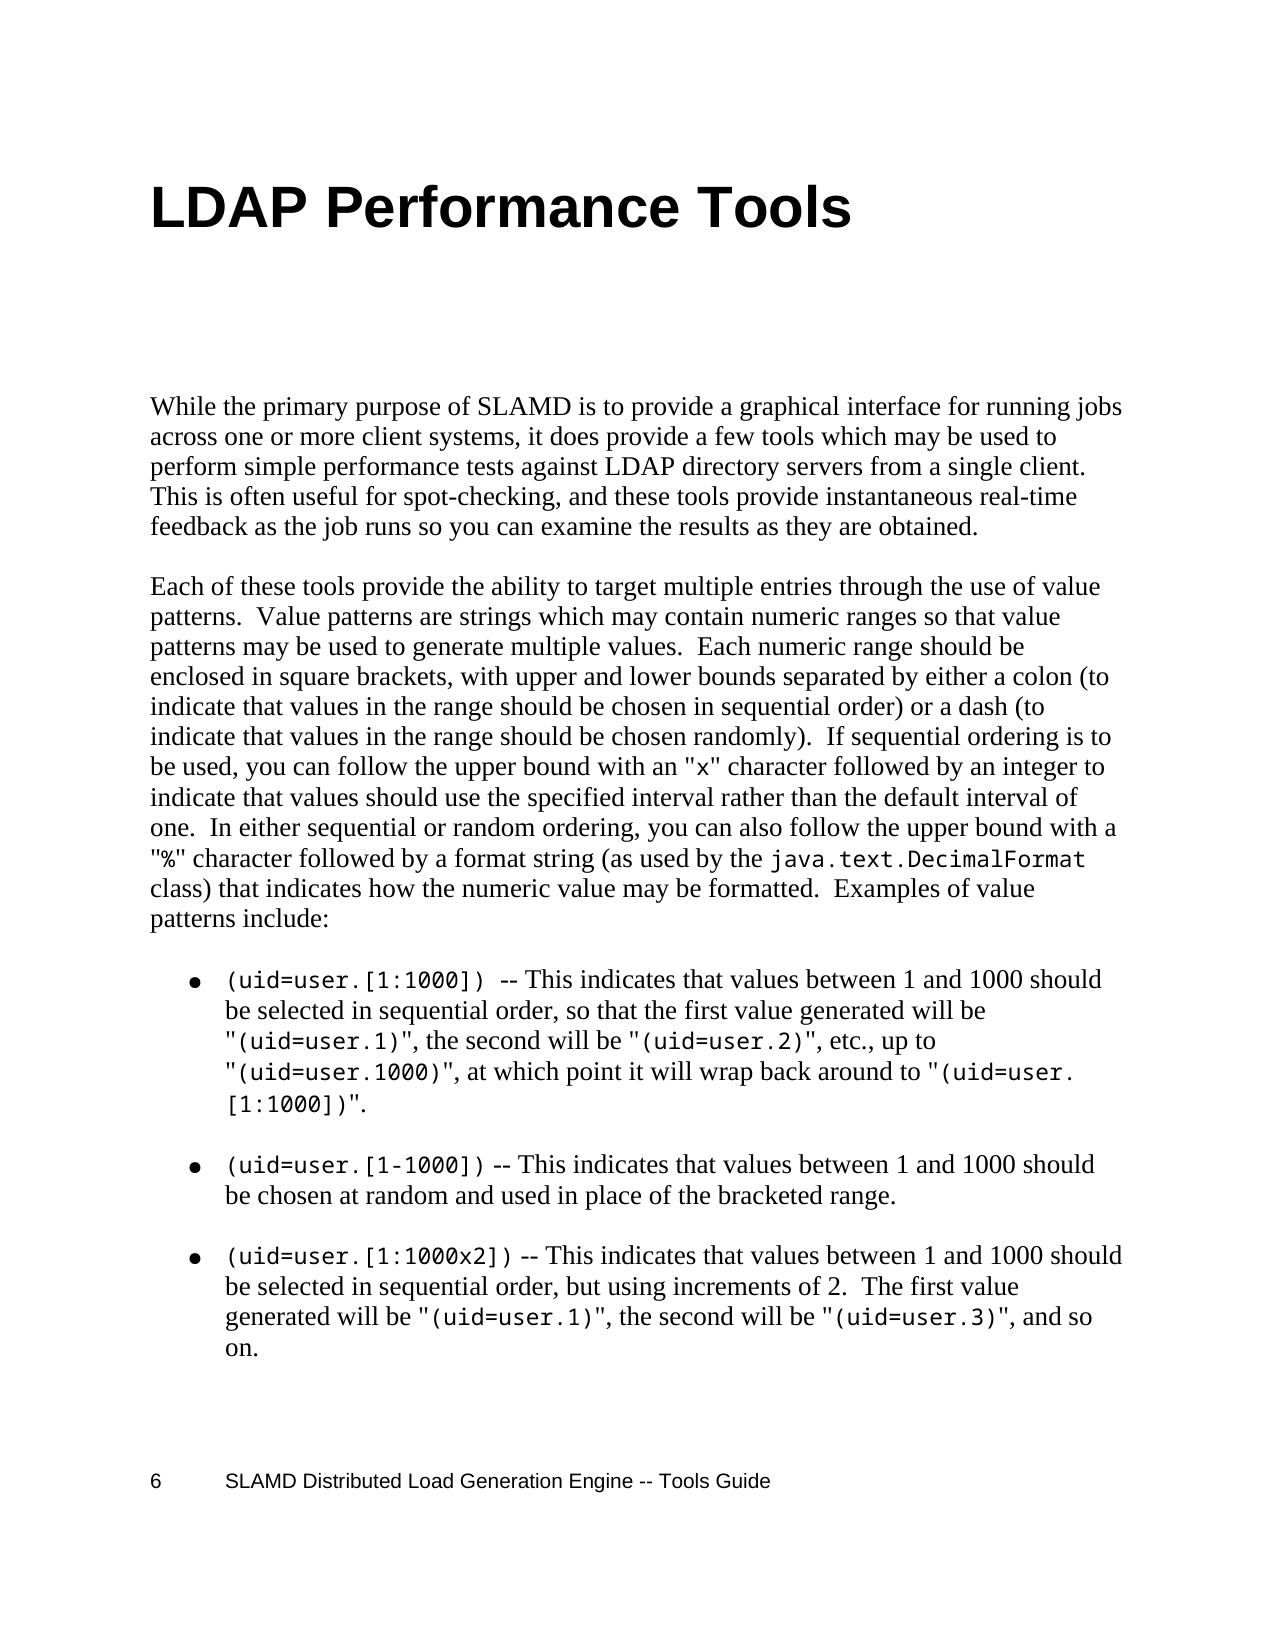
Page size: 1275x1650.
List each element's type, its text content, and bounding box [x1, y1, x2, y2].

text While the primary purpose of SLAMD is to provide a graphical interface for running jobs across one or more client systems, it does provide a few tools which may be used to perform simple performance tests against LDAP directory servers from a single client. This is often useful for spot-checking, and these tools provide instantaneous real-time feedback as the job runs so you can examine the results as they are obtained. [150, 391, 1125, 541]
subtitle LDAP Performance Tools [150, 175, 1125, 240]
text Each of these tools provide the ability to target multiple entries through the use of value patterns. Value patterns are strings which may contain numeric ranges so that value patterns may be used to generate multiple values. Each numeric range should be enclosed in square brackets, with upper and lower bounds separated by either a colon (to indicate that values in the range should be chosen in sequential order) or a dash (to indicate that values in the range should be chosen randomly). If sequential ordering is to be used, you can follow the upper bound with an "x" character followed by an integer to indicate that values should use the specified interval rather than the default interval of one. In either sequential or random ordering, you can also follow the upper bound with a "%" character followed by a format string (as used by the java.text.DecimalFormat class) that indicates how the numeric value may be formatted. Examples of value patterns include: [150, 571, 1125, 934]
list (uid=user.[1-1000]) -- This indicates that values between 1 and 1000 should be chosen at random and used in place of the bracketed range. [187, 1149, 1125, 1210]
list (uid=user.[1:1000]) -- This indicates that values between 1 and 1000 should be selected in sequential order, so that the first value generated will be "(uid=user.1)", the second will be "(uid=user.2)", etc., up to "(uid=user.1000)", at which point it will wrap back around to "(uid=user.[1:1000])". [187, 964, 1125, 1119]
list (uid=user.[1:1000x2]) -- This indicates that values between 1 and 1000 should be selected in sequential order, but using increments of 2. The first value generated will be "(uid=user.1)", the second will be "(uid=user.3)", and so on. [187, 1240, 1125, 1362]
